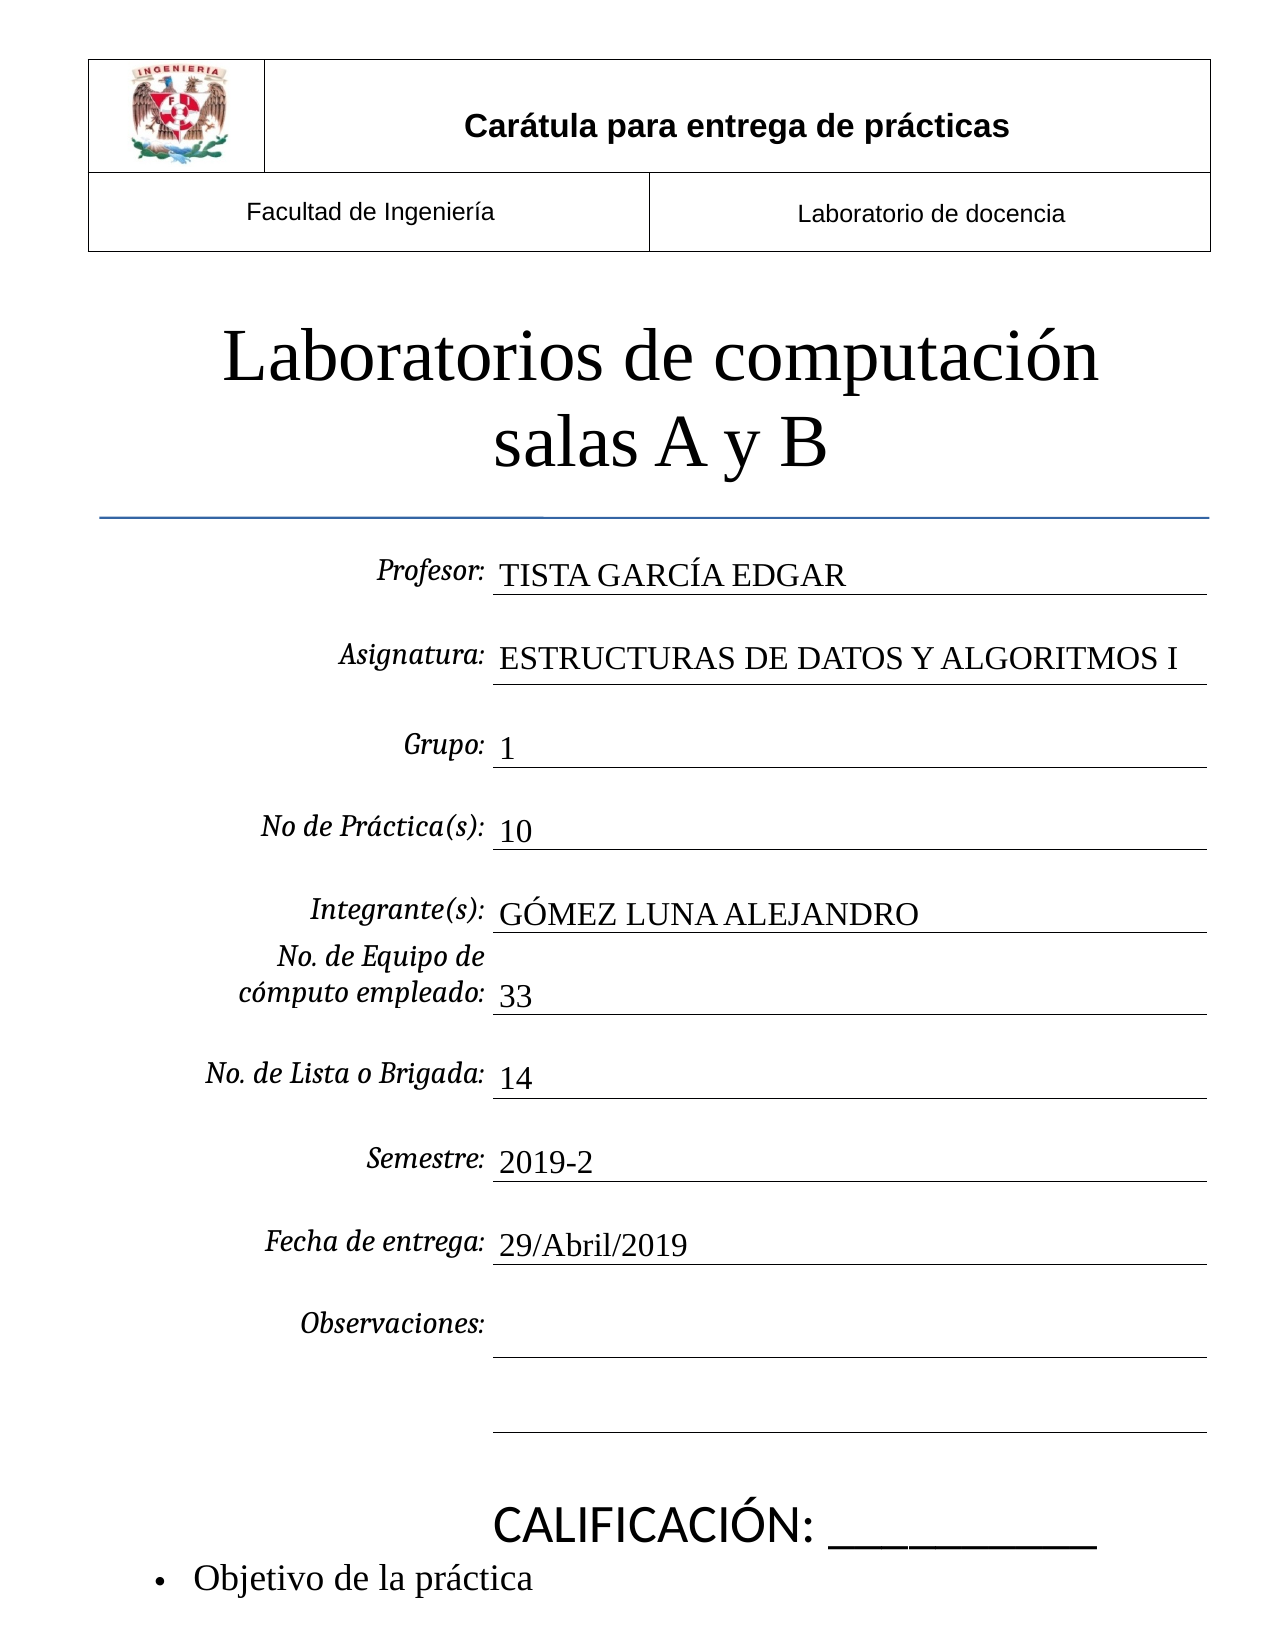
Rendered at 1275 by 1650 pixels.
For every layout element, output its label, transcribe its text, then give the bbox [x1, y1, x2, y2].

table_header Carátula para entrega de prácticas [265, 60, 1210, 172]
table_cell 2019-2 [493, 1099, 1207, 1181]
list Objetivo de la práctica [156, 1556, 1205, 1599]
table_header [118, 511, 493, 516]
table_cell Observaciones: [118, 1264, 493, 1357]
table_cell Facultad de Ingeniería [89, 173, 649, 251]
table_cell 14 [493, 1015, 1207, 1098]
table_cell 10 [493, 768, 1207, 849]
table_cell [493, 1265, 1207, 1357]
table_cell Fecha de entrega: [118, 1181, 493, 1263]
table_cell No. de Equipo de cómputo empleado: [118, 932, 493, 1013]
table_cell Grupo: [118, 684, 493, 766]
table_cell [118, 1357, 493, 1432]
table_cell GÓMEZ LUNA ALEJANDRO [493, 850, 1207, 932]
table_cell No de Práctica(s): [118, 766, 493, 849]
table_header [493, 511, 1207, 516]
table_cell Semestre: [118, 1098, 493, 1181]
table_cell No. de Lista o Brigada: [118, 1014, 493, 1098]
table_cell 1 [493, 685, 1207, 766]
table_cell Laboratorio de docencia [650, 173, 1210, 251]
table_cell 33 [493, 933, 1207, 1013]
table_header Profesor: [118, 519, 493, 594]
table_header [89, 60, 264, 172]
text salas A y B [118, 396, 1205, 482]
table_cell Asignatura: [118, 594, 493, 684]
table_header TISTA GARCÍA EDGAR [493, 519, 1207, 594]
table_cell Integrante(s): [118, 849, 493, 932]
text CALIFICACIÓN: __________ [118, 1489, 1205, 1556]
table_cell [493, 1358, 1207, 1432]
table_cell ESTRUCTURAS DE DATOS Y ALGORITMOS I [493, 595, 1207, 684]
text Laboratorios de computación [118, 310, 1205, 396]
table_cell 29/Abril/2019 [493, 1182, 1207, 1263]
